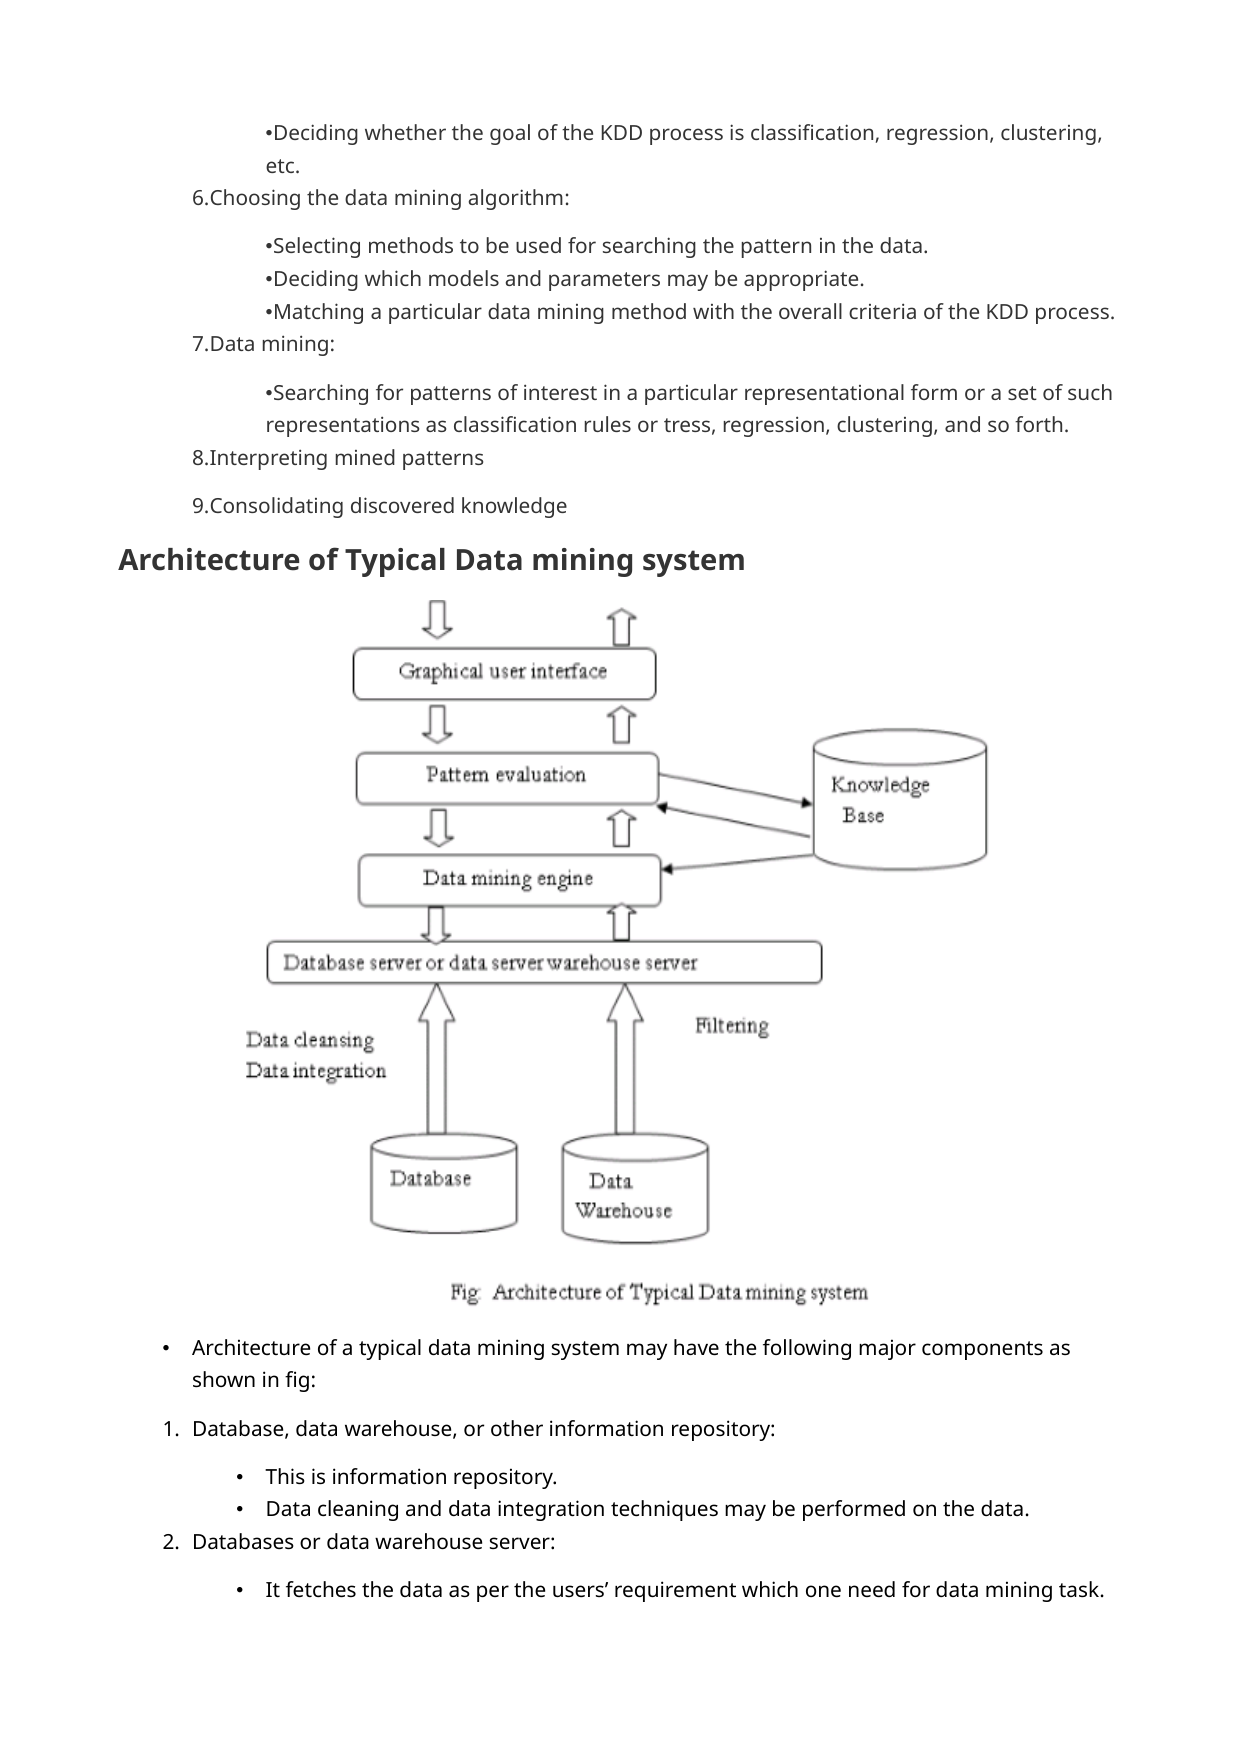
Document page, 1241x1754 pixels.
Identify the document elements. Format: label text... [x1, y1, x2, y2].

list Data cleaning and data integration techniques may be performed on the data. [236, 1494, 1122, 1523]
list Choosing the data mining algorithm: [118, 183, 1122, 212]
list Database, data warehouse, or other information repository: [162, 1414, 1122, 1442]
list Deciding whether the goal of the KDD process is classification, regression, clustering, etc. [118, 118, 1122, 179]
list Matching a particular data mining method with the overall criteria of the KDD process. [118, 297, 1122, 325]
list It fetches the data as per the users’ requirement which one need for data mining task. [236, 1575, 1122, 1604]
text Architecture of Typical Data mining system [118, 539, 1122, 579]
list Architecture of a typical data mining system may have the following major components as shown in fig: [162, 1333, 1122, 1394]
list Selecting methods to be used for searching the pattern in the data. [118, 232, 1122, 260]
list Consolidating discovered knowledge [118, 491, 1122, 519]
list Searching for patterns of interest in a particular representational form or a set of such representations as classification rules or tress, regression, clustering, and so forth. [118, 378, 1122, 439]
list Data mining: [118, 329, 1122, 358]
list Interpreting mined patterns [118, 443, 1122, 471]
list This is information repository. [236, 1462, 1122, 1490]
list Deciding which models and parameters may be appropriate. [118, 264, 1122, 293]
picture [245, 600, 995, 1314]
list Databases or data warehouse server: [162, 1527, 1122, 1556]
